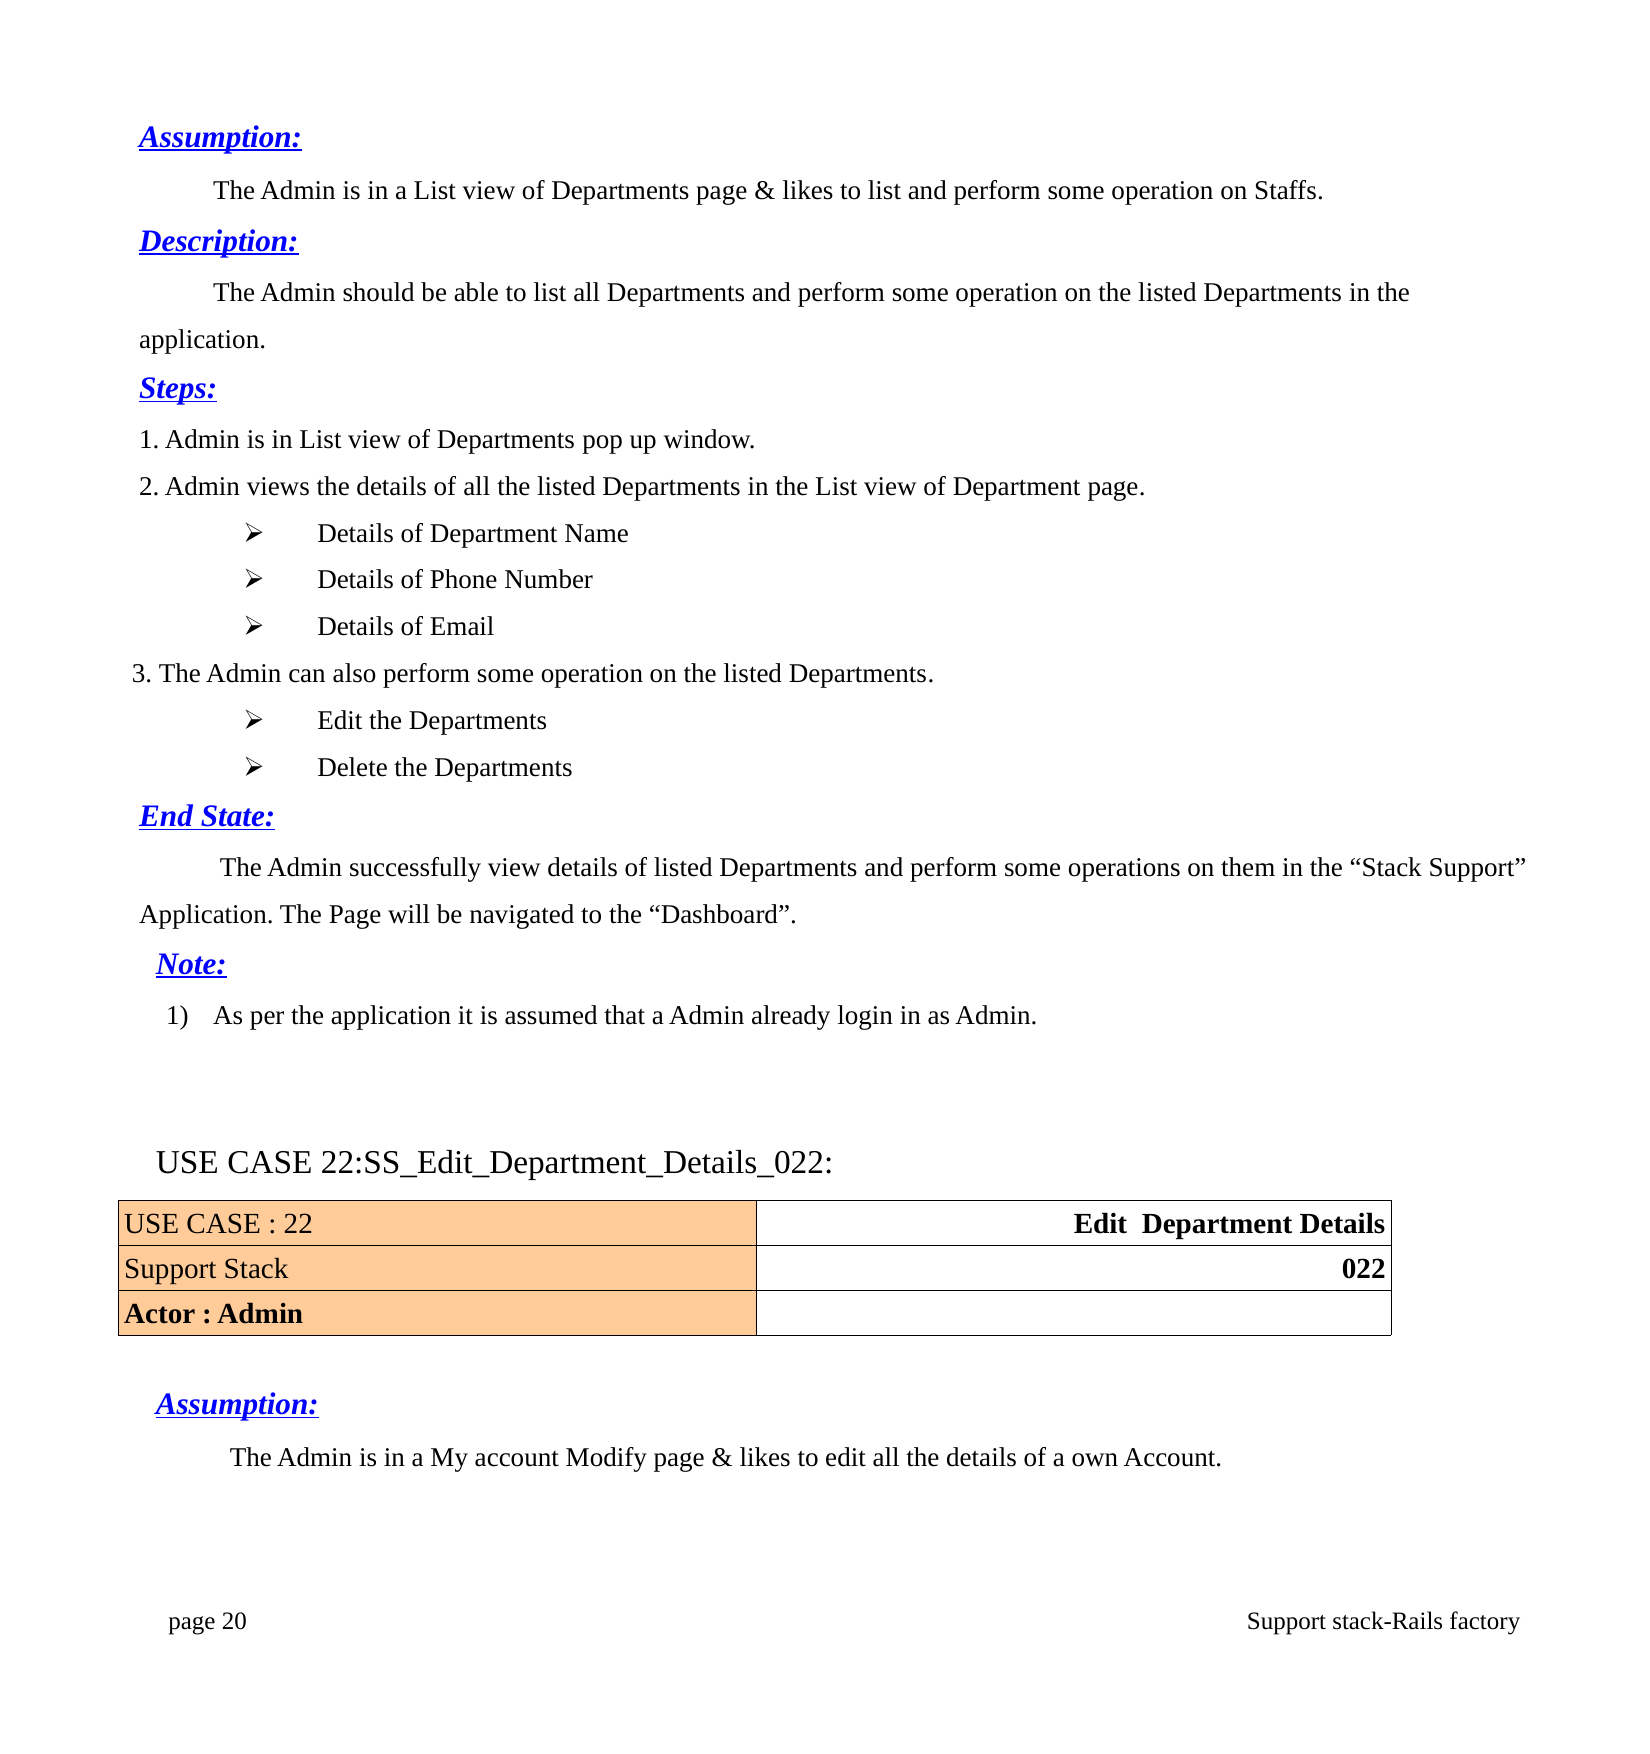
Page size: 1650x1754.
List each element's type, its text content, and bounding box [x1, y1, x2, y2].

list Assumption: [118, 1386, 1532, 1422]
text 2. Admin views the details of all the listed Departments in the List view of Department page. [139, 470, 1532, 501]
table_cell [757, 1291, 1391, 1335]
text Steps: [139, 369, 1532, 405]
text 1. Admin is in List view of Departments pop up window. [139, 423, 1532, 454]
text The Admin is in a List view of Departments page & likes to list and perform some operation on Staffs. [139, 172, 1532, 206]
table_header Edit Department Details [757, 1201, 1391, 1245]
list Details of Email [243, 610, 1532, 642]
list USE CASE 22:SS_Edit_Department_Details_022: [118, 1142, 1532, 1181]
text The Admin successfully view details of listed Departments and perform some operations on them in the “Stack Support” Application. The Page will be navigated to the “Dashboard”. [139, 852, 1532, 929]
list Note: [118, 945, 1532, 981]
list Details of Phone Number [243, 563, 1532, 595]
table_cell 022 [757, 1246, 1391, 1290]
list 3. The Admin can also perform some operation on the listed Departments. [118, 657, 1532, 688]
table_header USE CASE : 22 [119, 1201, 756, 1245]
list Edit the Departments [243, 704, 1532, 735]
text Description: [139, 222, 1532, 258]
list The Admin is in a My account Modify page & likes to edit all the details of a own Account. [118, 1439, 1532, 1473]
list Details of Department Name [243, 517, 1532, 548]
text The Admin should be able to list all Departments and perform some operation on the listed Departments in the application. [139, 276, 1532, 354]
table_cell Actor : Admin [119, 1291, 756, 1335]
text Assumption: [139, 118, 1532, 154]
table_cell Support Stack [119, 1246, 756, 1290]
list 1) As per the application it is assumed that a Admin already login in as Admin. [139, 999, 1532, 1030]
text End State: [139, 798, 1532, 834]
list Delete the Departments [243, 751, 1532, 782]
